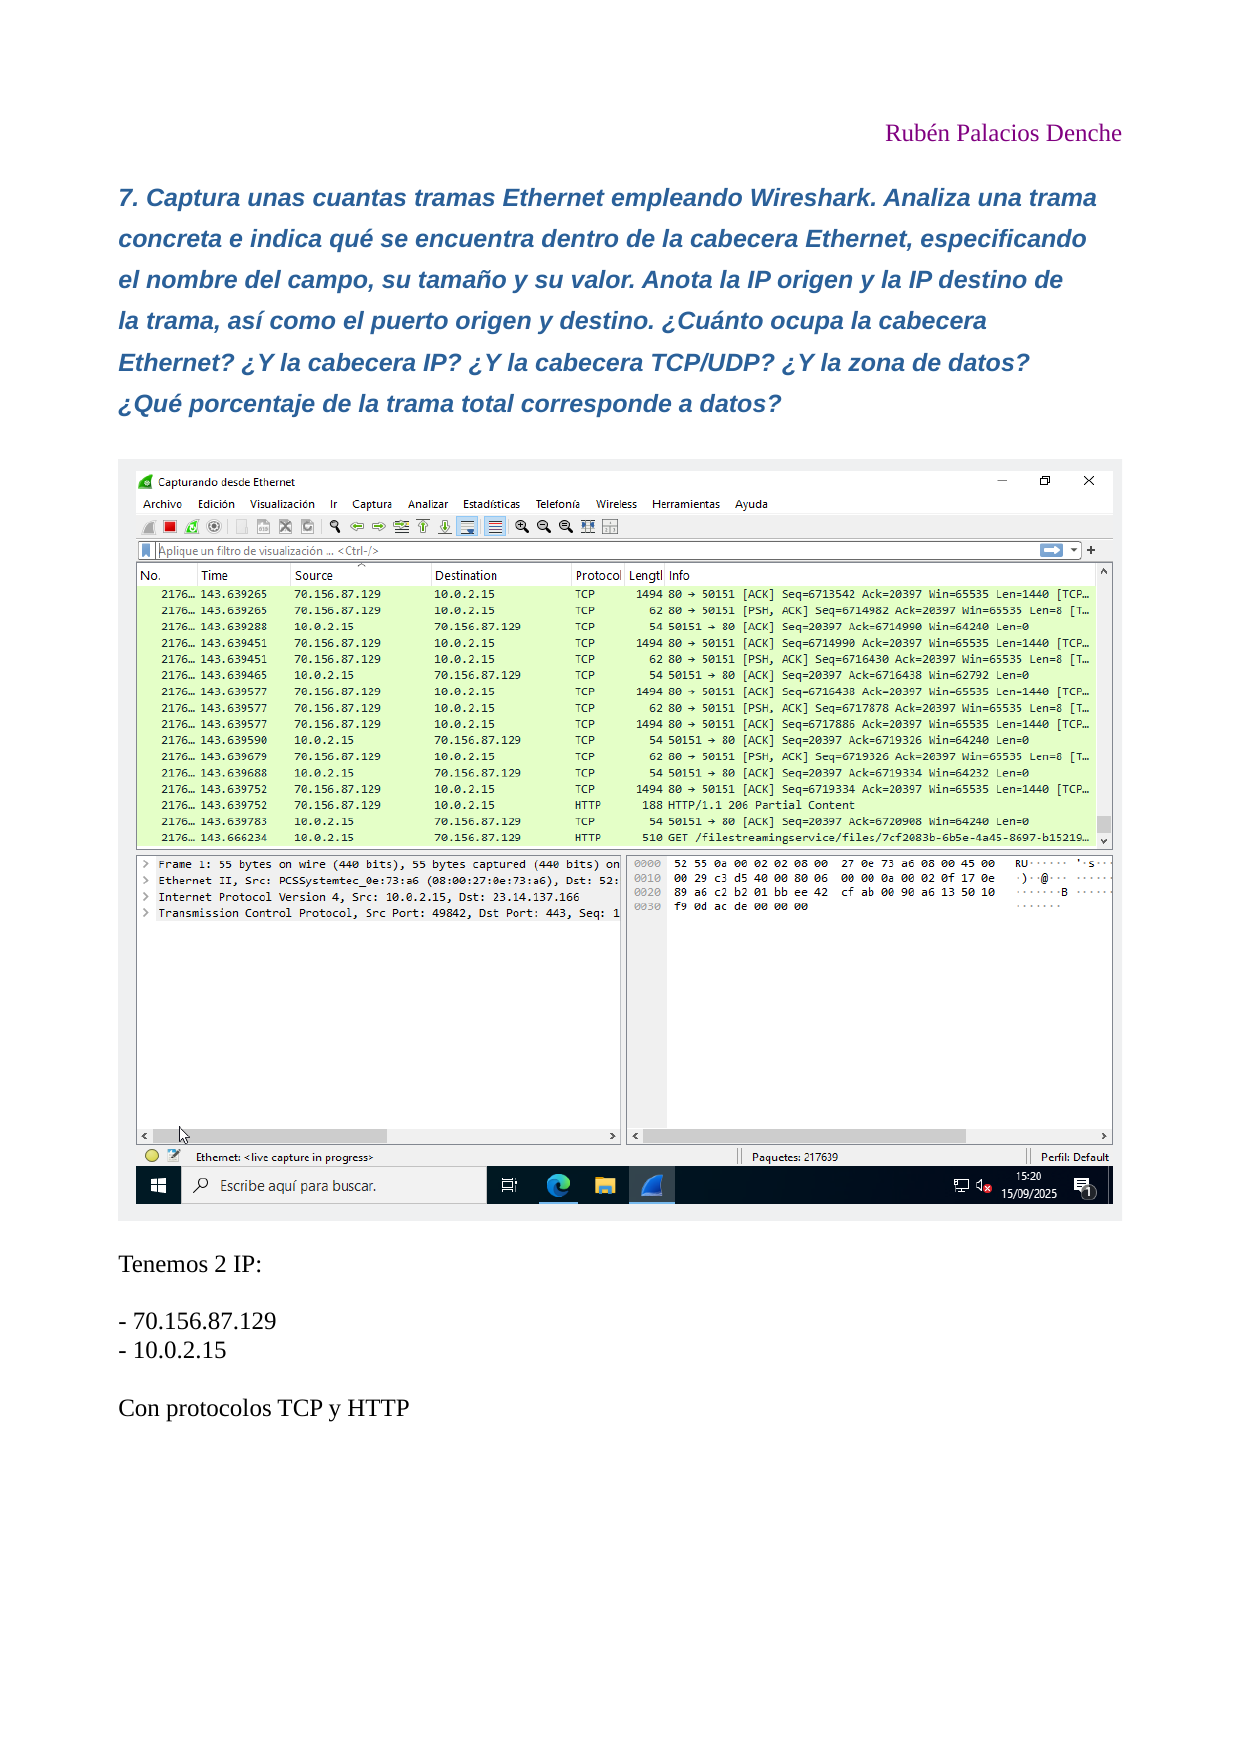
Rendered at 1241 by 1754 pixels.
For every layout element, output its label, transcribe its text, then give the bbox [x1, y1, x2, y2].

text Con protocolos TCP y HTTP [118, 1393, 1122, 1421]
subtitle ¿Qué porcentaje de la trama total corresponde a datos? [118, 389, 1122, 418]
subtitle 7. Captura unas cuantas tramas Ethernet empleando Wireshark. Analiza una trama [118, 183, 1122, 211]
subtitle la trama, así como el puerto origen y destino. ¿Cuánto ocupa la cabecera [118, 306, 1122, 335]
text - 70.156.87.129 [118, 1306, 1122, 1335]
subtitle el nombre del campo, su tamaño y su valor. Anota la IP origen y la IP destino de [118, 265, 1122, 294]
subtitle Ethernet? ¿Y la cabecera IP? ¿Y la cabecera TCP/UDP? ¿Y la zona de datos? [118, 348, 1122, 376]
subtitle concreta e indica qué se encuentra dentro de la cabecera Ethernet, especificando [118, 224, 1122, 253]
picture [118, 459, 1123, 1221]
text - 10.0.2.15 [118, 1335, 1122, 1364]
text Tenemos 2 IP: [118, 1249, 1122, 1278]
